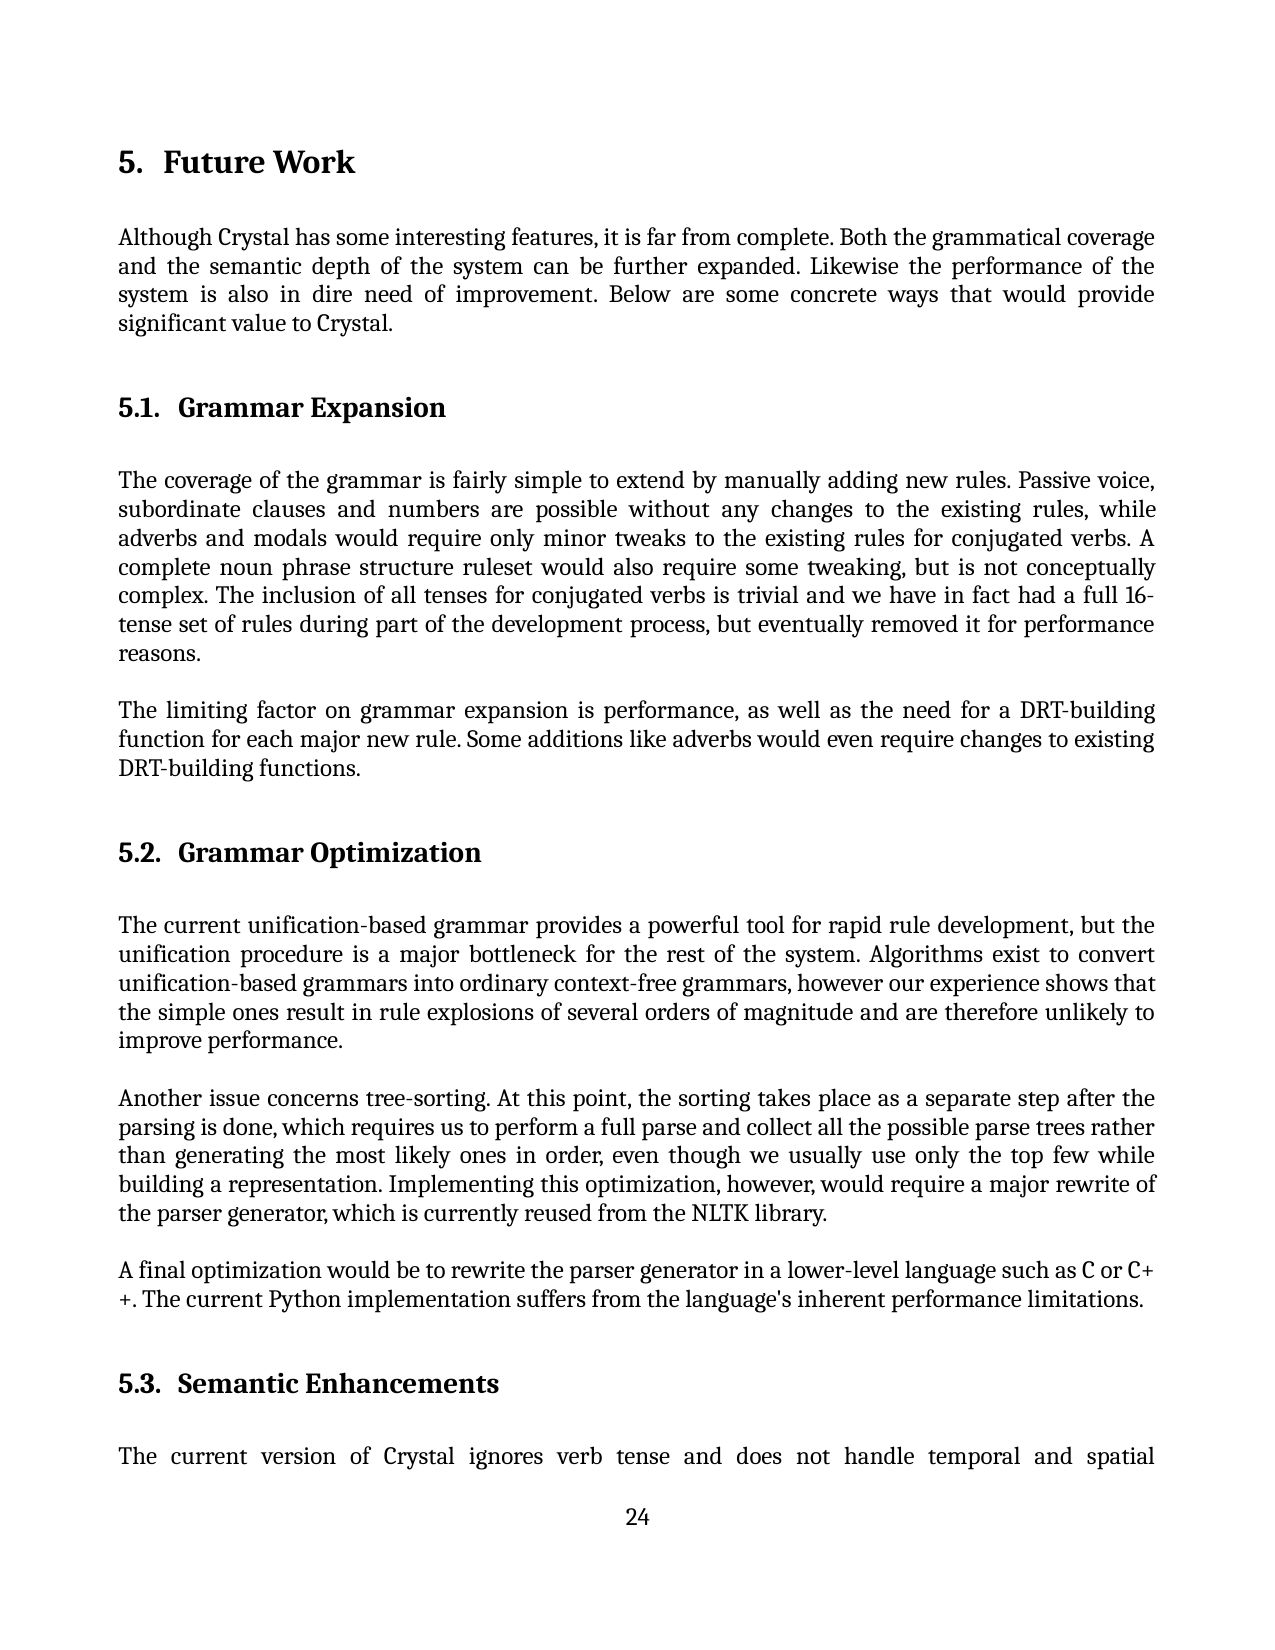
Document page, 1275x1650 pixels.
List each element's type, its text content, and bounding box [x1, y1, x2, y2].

text The current unification-based grammar provides a powerful tool for rapid rule development, but the unification procedure is a major bottleneck for the rest of the system. Algorithms exist to convert unification-based grammars into ordinary context-free grammars, however our experience shows that the simple ones result in rule explosions of several orders of magnitude and are therefore unlikely to improve performance. [118, 911, 1157, 1055]
text The current version of Crystal ignores verb tense and does not handle temporal and spatial [118, 1442, 1157, 1471]
text A final optimization would be to rewrite the parser generator in a lower-level language such as C or C++. The current Python implementation suffers from the language's inherent performance limitations. [118, 1256, 1157, 1314]
subtitle Semantic Enhancements [118, 1367, 1157, 1401]
subtitle Grammar Optimization [118, 836, 1157, 870]
subtitle Future Work [118, 143, 1157, 182]
text The limiting factor on grammar expansion is performance, as well as the need for a DRT-building function for each major new rule. Some additions like adverbs would even require changes to existing DRT-building functions. [118, 696, 1157, 783]
subtitle Grammar Expansion [118, 392, 1157, 425]
text The coverage of the grammar is fairly simple to extend by manually adding new rules. Passive voice, subordinate clauses and numbers are possible without any changes to the existing rules, while adverbs and modals would require only minor tweaks to the existing rules for conjugated verbs. A complete noun phrase structure ruleset would also require some tweaking, but is not conceptually complex. The inclusion of all tenses for conjugated verbs is trivial and we have in fact had a full 16-tense set of rules during part of the development process, but eventually removed it for performance reasons. [118, 466, 1157, 668]
text Although Crystal has some interesting features, it is far from complete. Both the grammatical coverage and the semantic depth of the system can be further expanded. Likewise the performance of the system is also in dire need of improvement. Below are some concrete ways that would provide significant value to Crystal. [118, 223, 1157, 338]
text Another issue concerns tree-sorting. At this point, the sorting takes place as a separate step after the parsing is done, which requires us to perform a full parse and collect all the possible parse trees rather than generating the most likely ones in order, even though we usually use only the top few while building a representation. Implementing this optimization, however, would require a major rewrite of the parser generator, which is currently reused from the NLTK library. [118, 1084, 1157, 1227]
